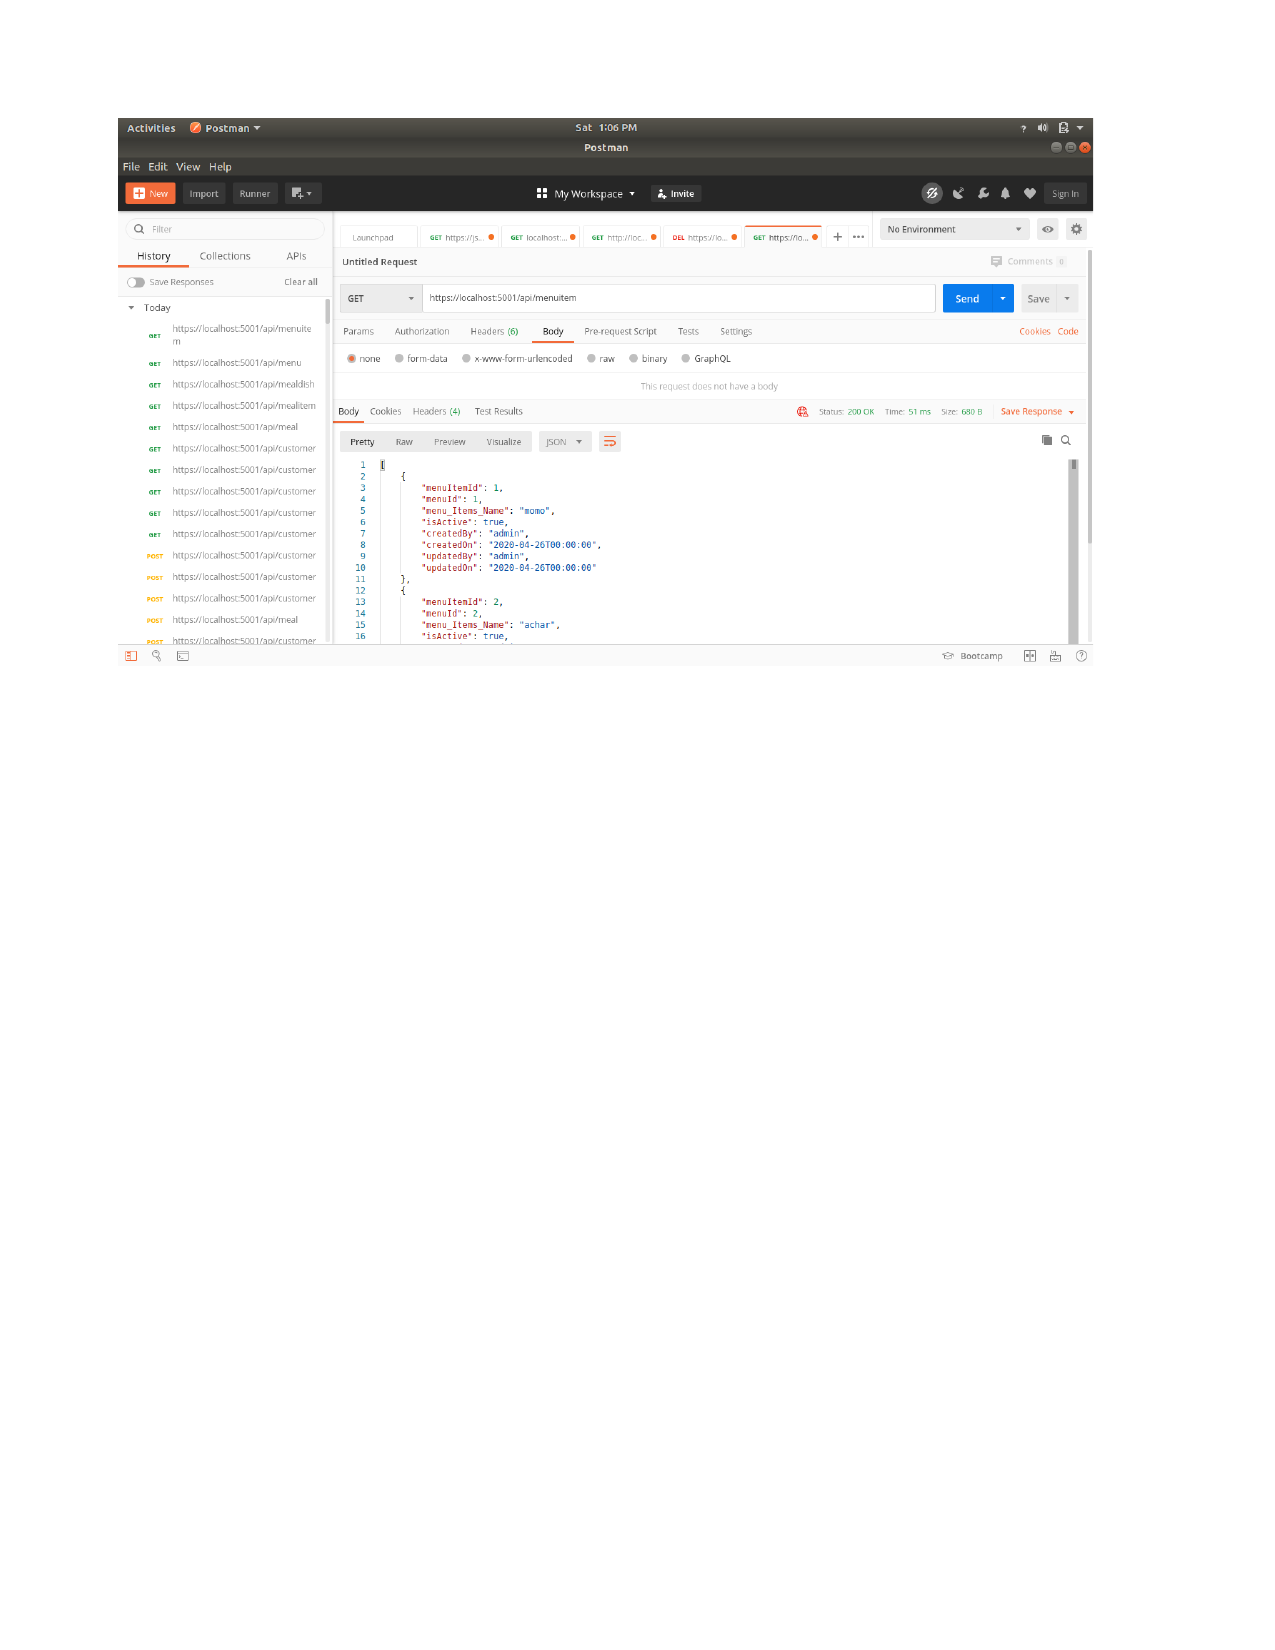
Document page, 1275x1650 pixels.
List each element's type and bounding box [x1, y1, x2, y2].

picture [118, 118, 1094, 666]
